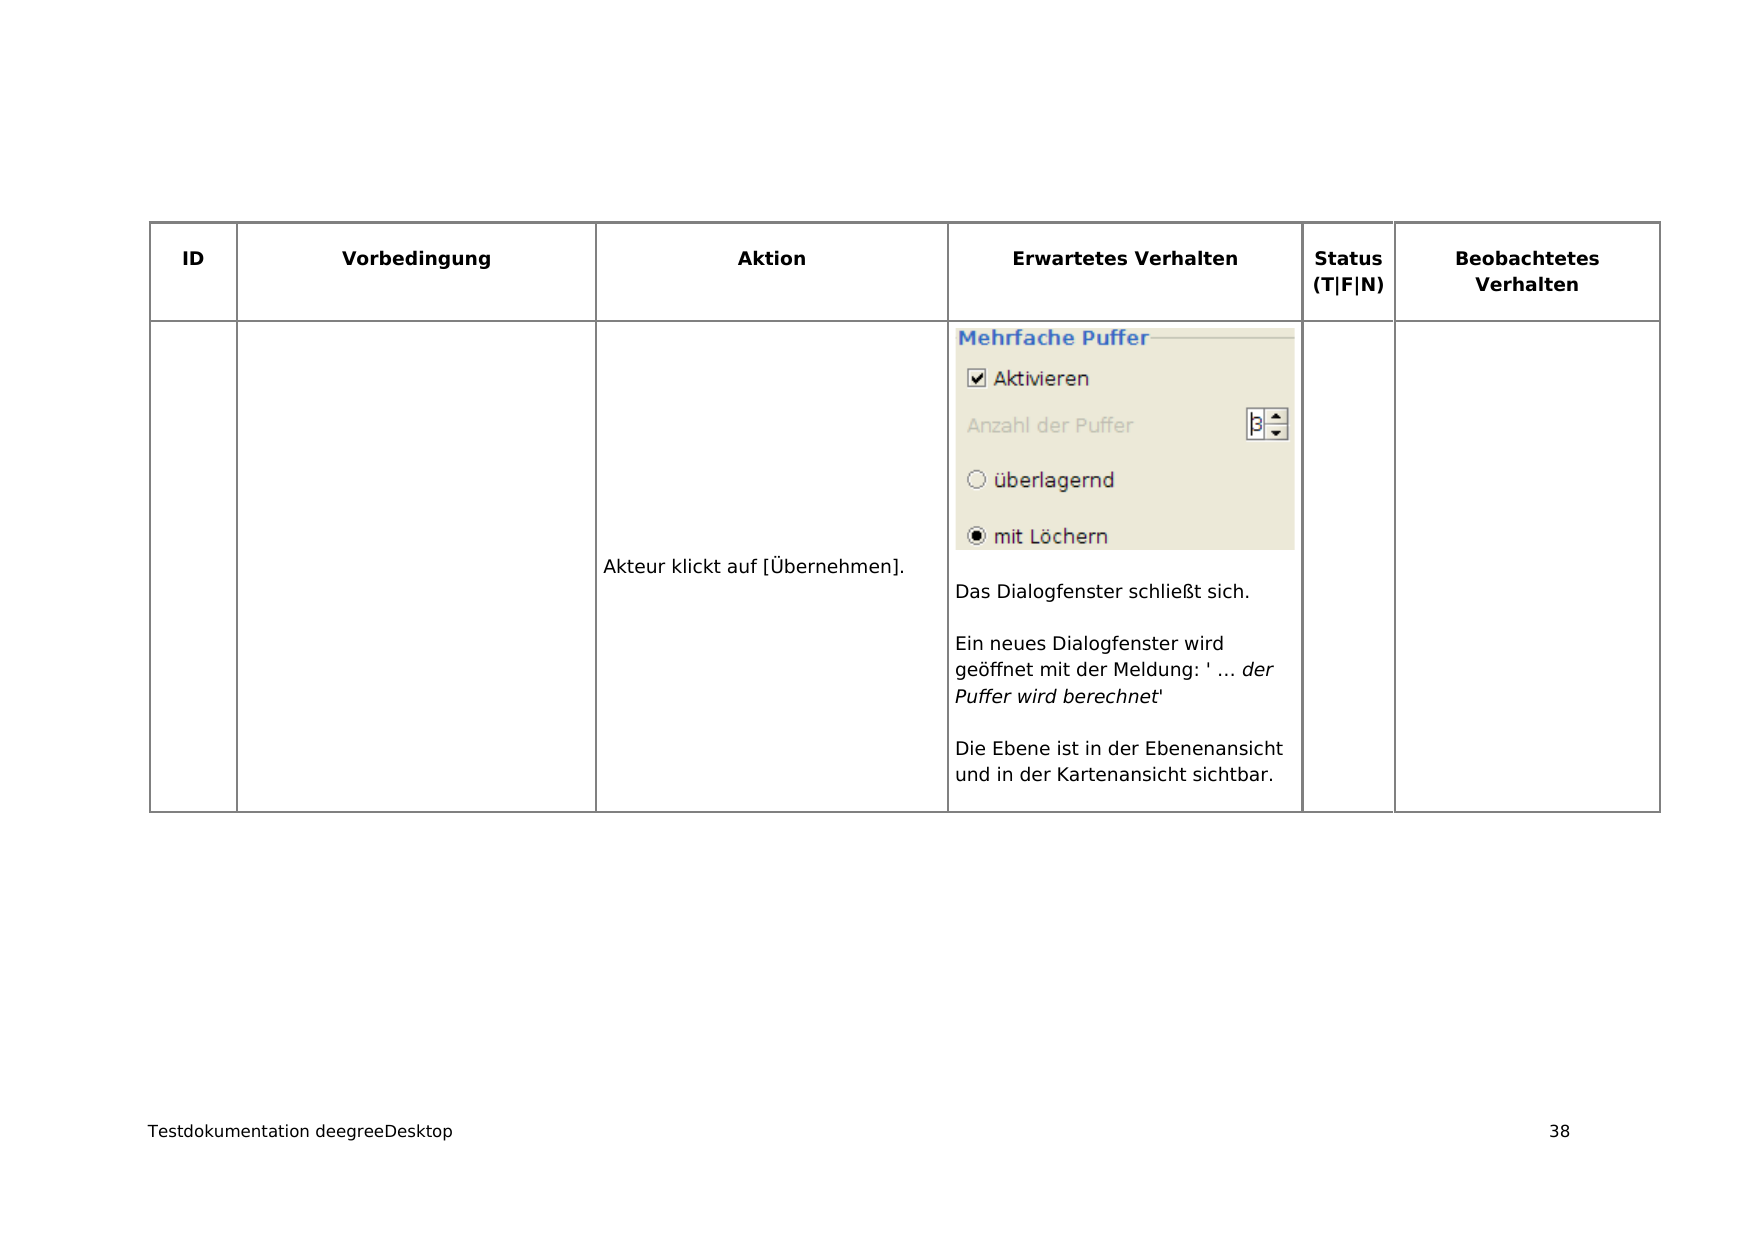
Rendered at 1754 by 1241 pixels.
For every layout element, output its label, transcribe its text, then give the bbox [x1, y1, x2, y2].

table_header Status (T|F|N) [1304, 224, 1393, 320]
picture [955, 328, 1295, 550]
table_cell Das Dialogfenster schließt sich. Ein neues Dialogfenster wird geöffnet mit der Meldung: ' … der Puffer wird berechnet' Die Ebene ist in der Ebenenansicht und in der Kartenansicht sichtbar. [949, 322, 1301, 811]
table_cell Akteur klickt auf [Übernehmen]. [597, 322, 947, 811]
table_header Beobachtetes Verhalten [1396, 224, 1659, 320]
table_header Vorbedingung [238, 224, 595, 320]
table_cell [1304, 322, 1393, 811]
table_header ID [151, 224, 236, 320]
table_cell [1396, 322, 1659, 811]
table_header Erwartetes Verhalten [949, 224, 1301, 320]
table_cell [151, 322, 236, 811]
table_cell [238, 322, 595, 811]
table_header Aktion [597, 224, 947, 320]
